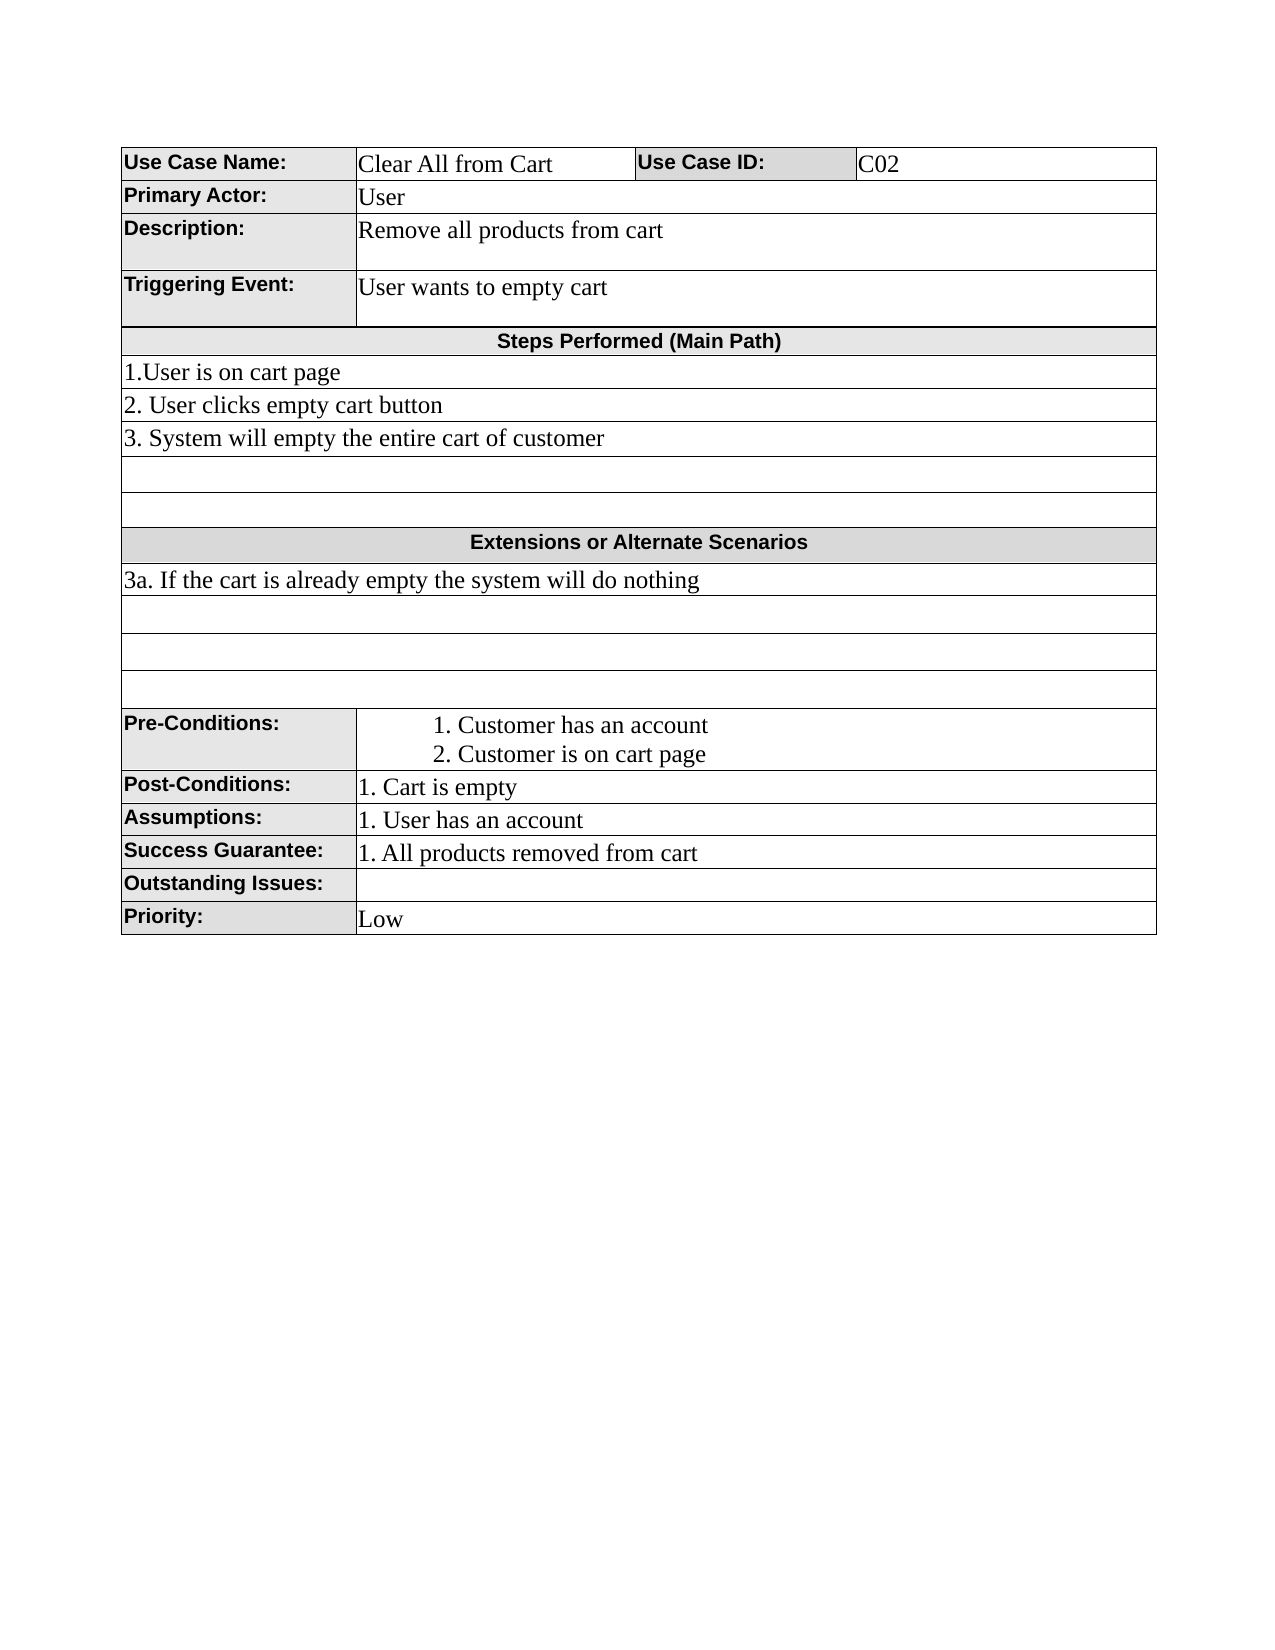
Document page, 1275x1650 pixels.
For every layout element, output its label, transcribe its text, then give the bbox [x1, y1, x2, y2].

table_cell 2. User clicks empty cart button [122, 389, 1156, 421]
table_cell User wants to empty cart [357, 271, 1156, 326]
table_cell [122, 596, 1156, 633]
table_cell Assumptions: [122, 804, 356, 835]
table_cell 3a. If the cart is already empty the system will do nothing [122, 564, 1156, 595]
table_cell [357, 869, 1156, 901]
table_cell Success Guarantee: [122, 836, 356, 868]
table_cell Triggering Event: [122, 271, 356, 326]
table_cell Steps Performed (Main Path) [122, 328, 1156, 354]
table_header Use Case Name: [122, 148, 356, 180]
table_cell 1. Cart is empty [357, 771, 1156, 802]
table_header Use Case ID: [636, 148, 856, 180]
table_cell Pre-Conditions: [122, 709, 356, 769]
table_cell Priority: [122, 902, 356, 934]
table_cell 1. All products removed from cart [357, 836, 1156, 868]
table_cell Extensions or Alternate Scenarios [122, 528, 1156, 562]
table_cell Outstanding Issues: [122, 869, 356, 901]
table_header C02 [857, 148, 1156, 180]
table_cell [122, 671, 1156, 708]
table_cell [122, 457, 1156, 492]
table_cell 1. Customer has an account 2. Customer is on cart page [357, 709, 1156, 769]
table_cell Low [357, 902, 1156, 934]
table_cell [122, 493, 1156, 527]
table_cell 3. System will empty the entire cart of customer [122, 422, 1156, 456]
table_cell 1. User has an account [357, 804, 1156, 835]
table_cell Primary Actor: [122, 181, 356, 213]
table_cell User [357, 181, 1156, 213]
table_header Clear All from Cart [357, 148, 635, 180]
table_cell 1.User is on cart page [122, 356, 1156, 387]
table_cell [122, 634, 1156, 670]
table_cell Post-Conditions: [122, 771, 356, 802]
table_cell Remove all products from cart [357, 214, 1156, 269]
table_cell Description: [122, 214, 356, 269]
